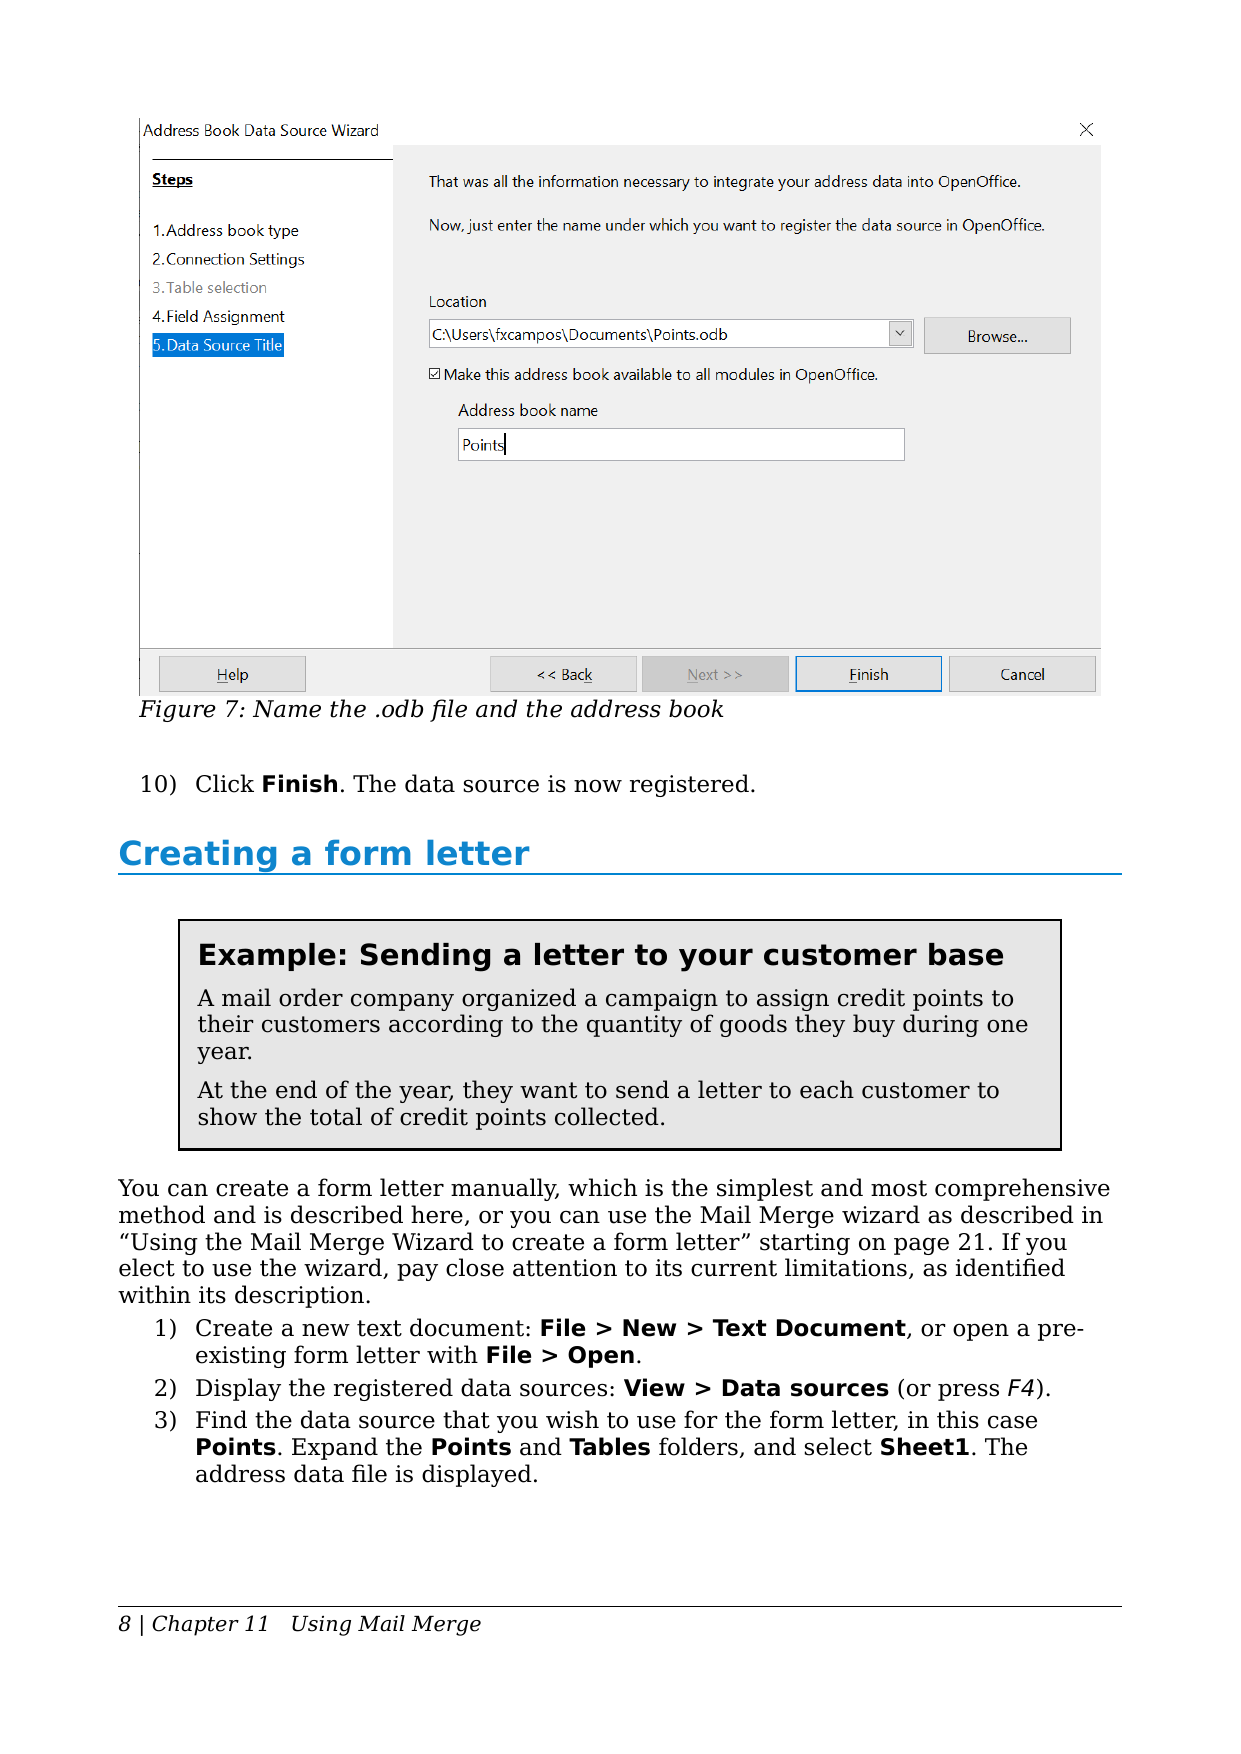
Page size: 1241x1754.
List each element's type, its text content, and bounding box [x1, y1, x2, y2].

picture [139, 118, 1101, 696]
subtitle Example: Sending a letter to your customer base [197, 938, 1043, 972]
list Find the data source that you wish to use for the form letter, in this case Points. Expand the Points and Tables folders, and select Sheet1. The address data file is displayed. [177, 1408, 1122, 1488]
subtitle Creating a form letter [118, 834, 1122, 873]
text At the end of the year, they want to send a letter to each customer to show the total of credit points collected. [197, 1077, 1043, 1131]
text Figure 7: Name the .odb file and the address book [139, 696, 1101, 722]
list You can create a form letter manually, which is the simplest and most comprehensive method and is described here, or you can use the Mail Merge wizard as described in “Using the Mail Merge Wizard to create a form letter” starting on page 21. If you elect to use the wizard, pay close attention to its current limitations, as identified within its description. [118, 1175, 1122, 1309]
text A mail order company organized a campaign to assign credit points to their customers according to the quantity of goods they buy during one year. [197, 985, 1043, 1065]
list Click Finish. The data source is now registered. [177, 771, 1122, 798]
list Create a new text document: File > New > Text Document, or open a pre-existing form letter with File > Open. [177, 1315, 1122, 1368]
list Display the registered data sources: View > Data sources (or press F4). [177, 1375, 1122, 1401]
